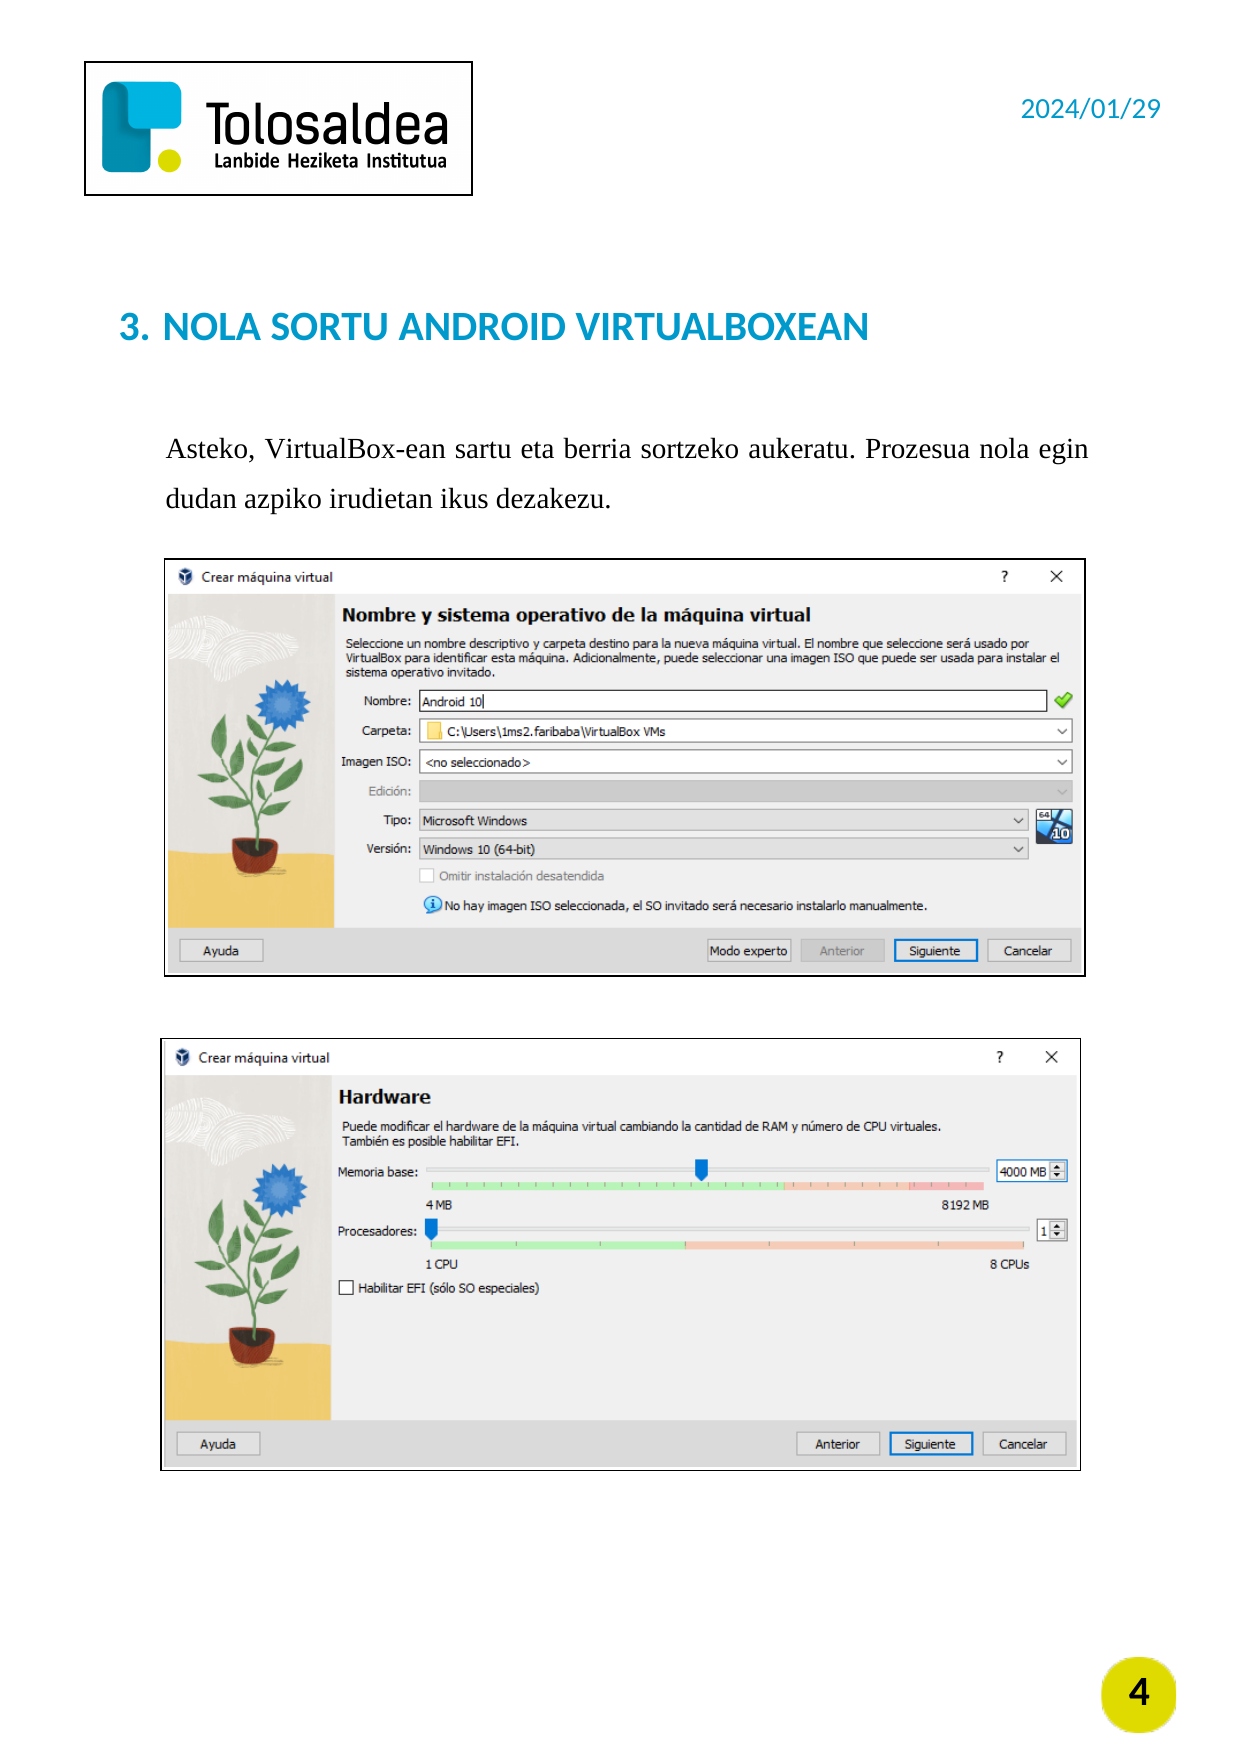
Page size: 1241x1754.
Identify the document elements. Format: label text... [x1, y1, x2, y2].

picture [164, 1041, 1077, 1467]
subtitle NOLA SORTU ANDROID VIRTUALBOXEAN [118, 300, 1167, 351]
picture [86, 63, 471, 194]
text Asteko, VirtualBox-ean sartu eta berria sortzeko aukeratu. Prozesua nola egin dudan azpiko irudietan ikus dezakezu. [165, 431, 1090, 515]
picture [168, 562, 1082, 973]
